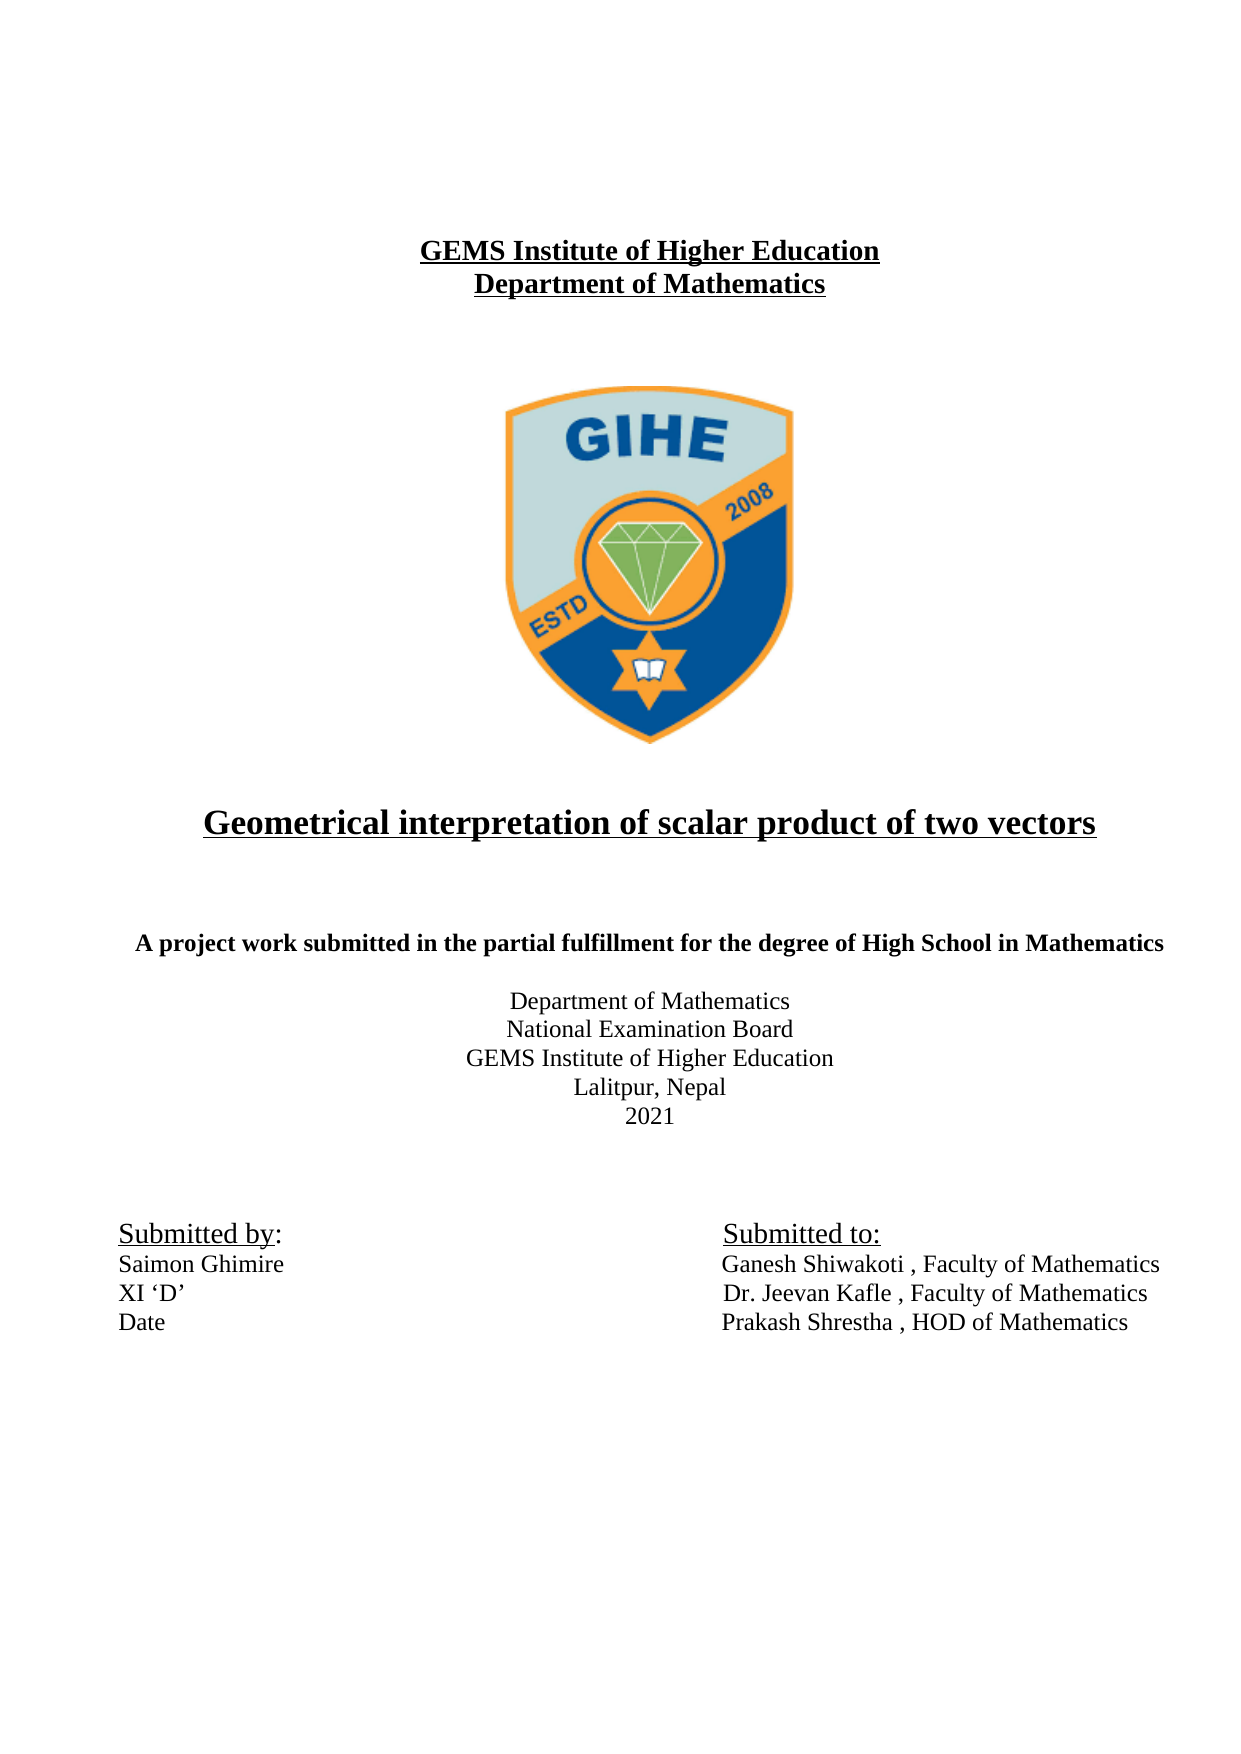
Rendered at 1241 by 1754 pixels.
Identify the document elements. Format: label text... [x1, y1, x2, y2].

text Date Prakash Shrestha , HOD of Mathematics [118, 1307, 1181, 1336]
text GEMS Institute of Higher Education [118, 1043, 1181, 1072]
text Submitted by: Submitted to: [118, 1216, 1181, 1249]
text Department of Mathematics [118, 986, 1181, 1014]
text XI ‘D’ Dr. Jeevan Kafle , Faculty of Mathematics [118, 1278, 1181, 1307]
text Saimon Ghimire Ganesh Shiwakoti , Faculty of Mathematics [118, 1249, 1181, 1278]
text GEMS Institute of Higher Education [118, 233, 1181, 267]
text National Examination Board [118, 1014, 1181, 1043]
text Department of Mathematics [118, 267, 1181, 300]
picture [471, 386, 829, 744]
text Lalitpur, Nepal [118, 1072, 1181, 1101]
text 2021 [118, 1101, 1181, 1129]
text A project work submitted in the partial fulfillment for the degree of High School in Mathematics [118, 928, 1181, 957]
text Geometrical interpretation of scalar product of two vectors [118, 801, 1181, 842]
